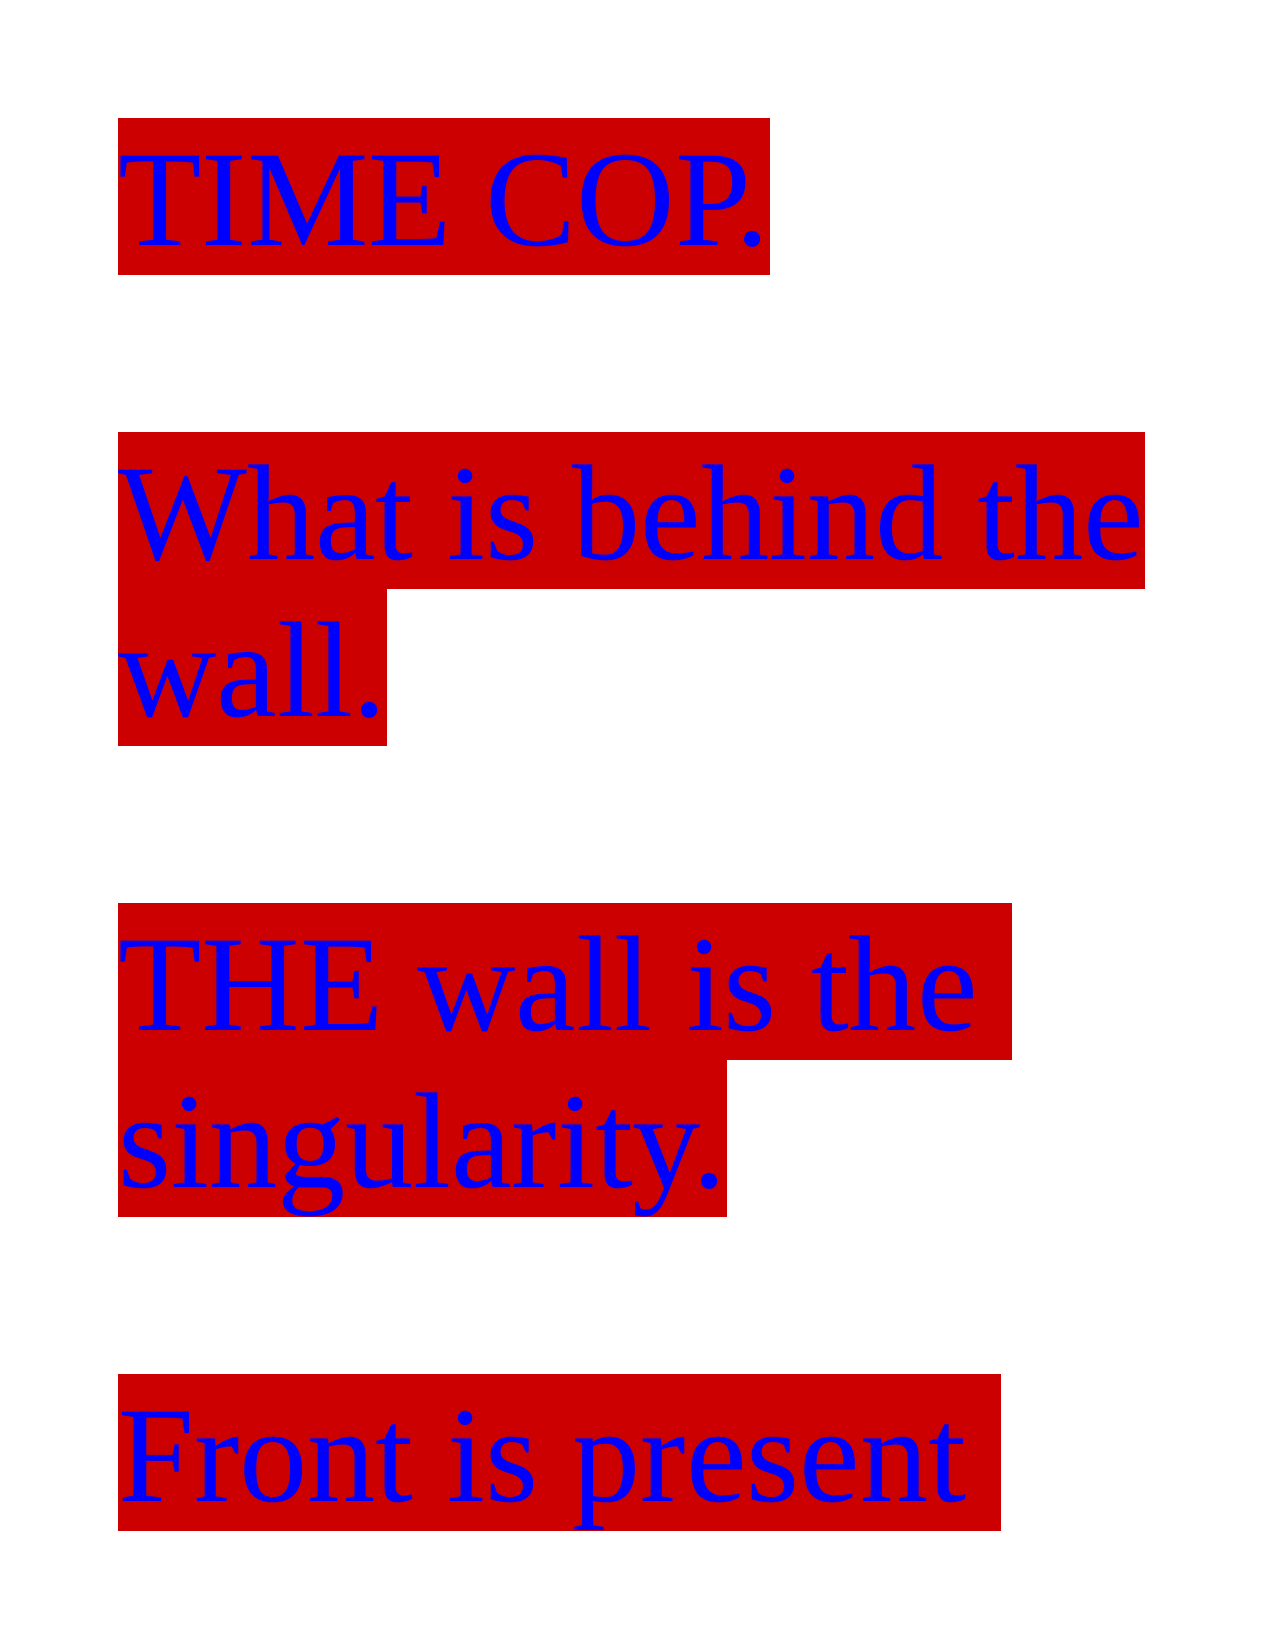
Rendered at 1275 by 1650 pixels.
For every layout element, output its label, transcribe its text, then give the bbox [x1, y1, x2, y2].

text TIME COP. What is behind the wall. THE wall is the singularity. Front is present [118, 118, 1157, 1531]
